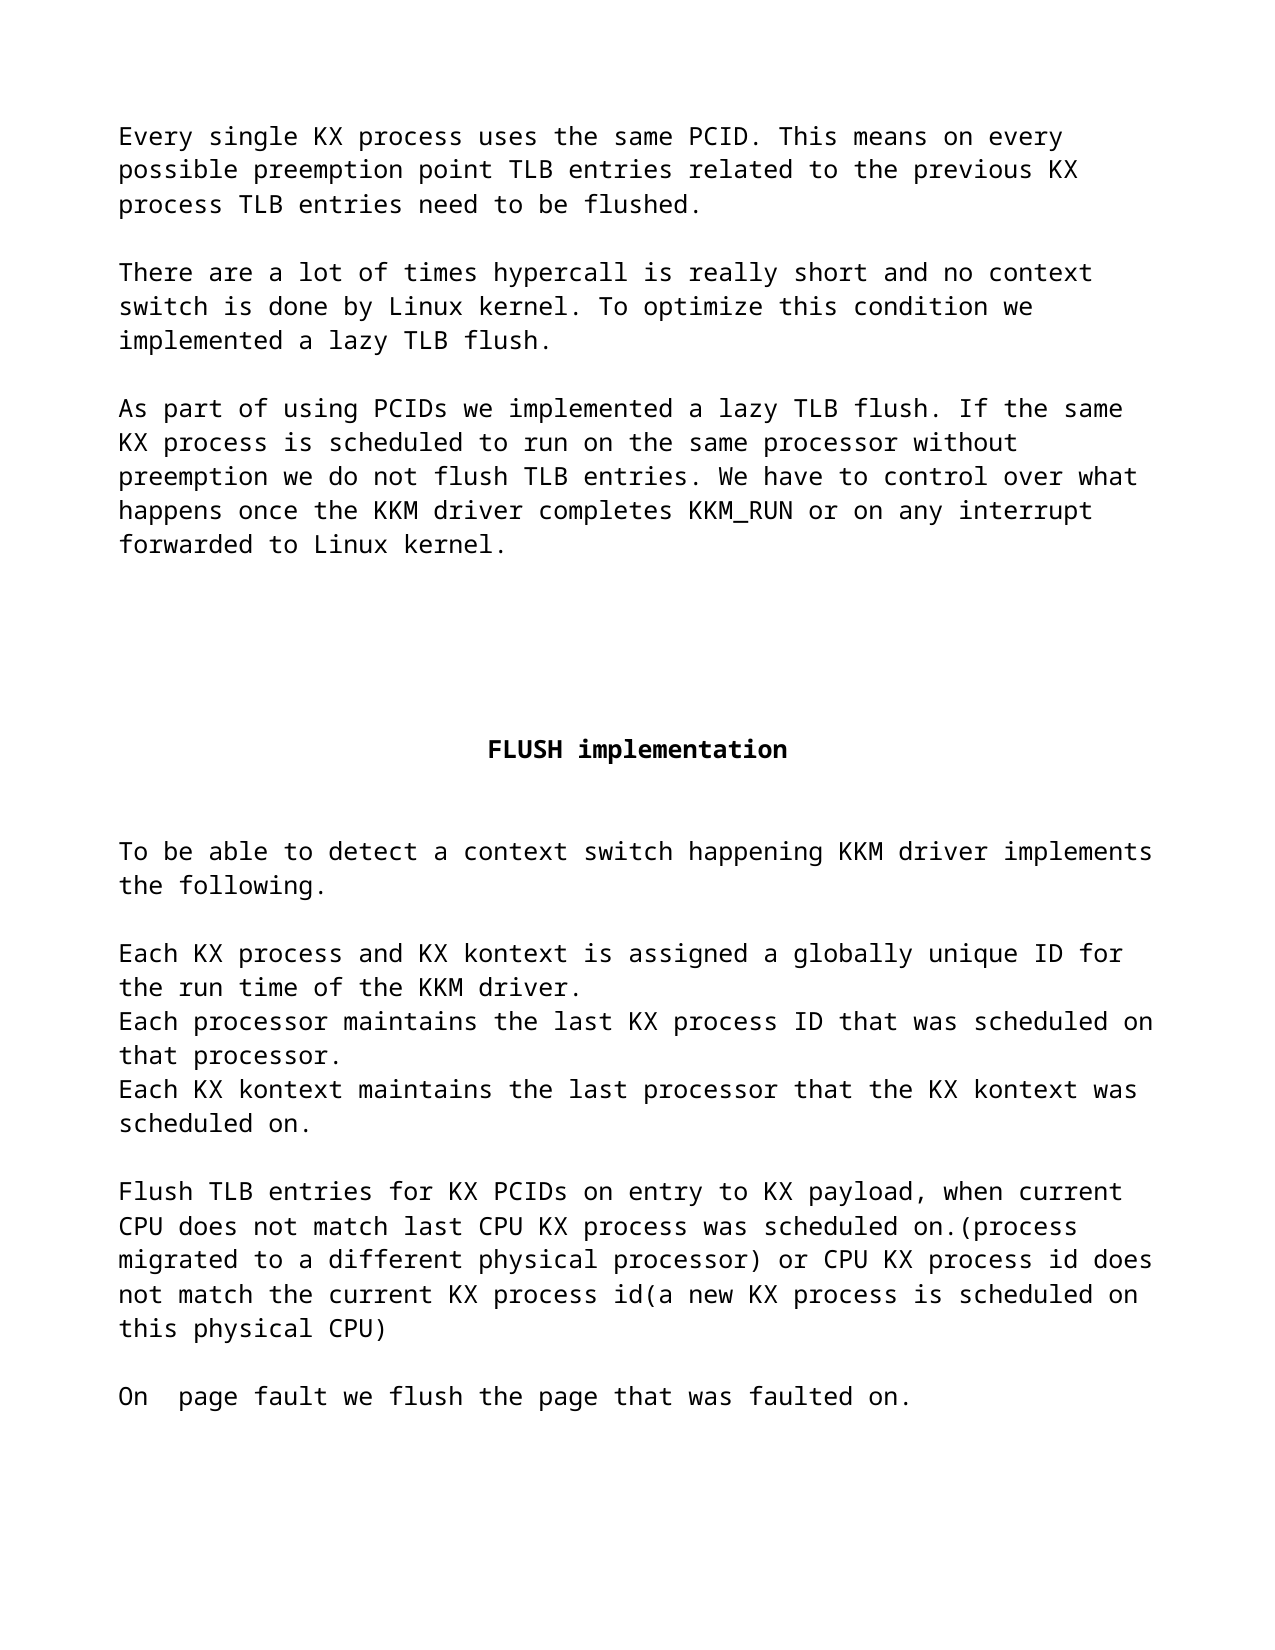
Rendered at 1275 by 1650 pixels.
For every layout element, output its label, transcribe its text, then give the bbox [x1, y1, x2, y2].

text There are a lot of times hypercall is really short and no context switch is done by Linux kernel. To optimize this condition we implemented a lazy TLB flush. [118, 254, 1157, 357]
text Each processor maintains the last KX process ID that was scheduled on that processor. [118, 1004, 1157, 1072]
text Each KX process and KX kontext is assigned a globally unique ID for the run time of the KKM driver. [118, 936, 1157, 1004]
text Flush TLB entries for KX PCIDs on entry to KX payload, when current CPU does not match last CPU KX process was scheduled on.(process migrated to a different physical processor) or CPU KX process id does not match the current KX process id(a new KX process is scheduled on this physical CPU) [118, 1174, 1157, 1344]
text Each KX kontext maintains the last processor that the KX kontext was scheduled on. [118, 1072, 1157, 1140]
text To be able to detect a context switch happening KKM driver implements the following. [118, 833, 1157, 902]
text FLUSH implementation [118, 731, 1157, 765]
text As part of using PCIDs we implemented a lazy TLB flush. If the same KX process is scheduled to run on the same processor without preemption we do not flush TLB entries. We have to control over what happens once the KKM driver completes KKM_RUN or on any interrupt forwarded to Linux kernel. [118, 391, 1157, 561]
text Every single KX process uses the same PCID. This means on every possible preemption point TLB entries related to the previous KX process TLB entries need to be flushed. [118, 118, 1157, 220]
text On page fault we flush the page that was faulted on. [118, 1378, 1157, 1412]
